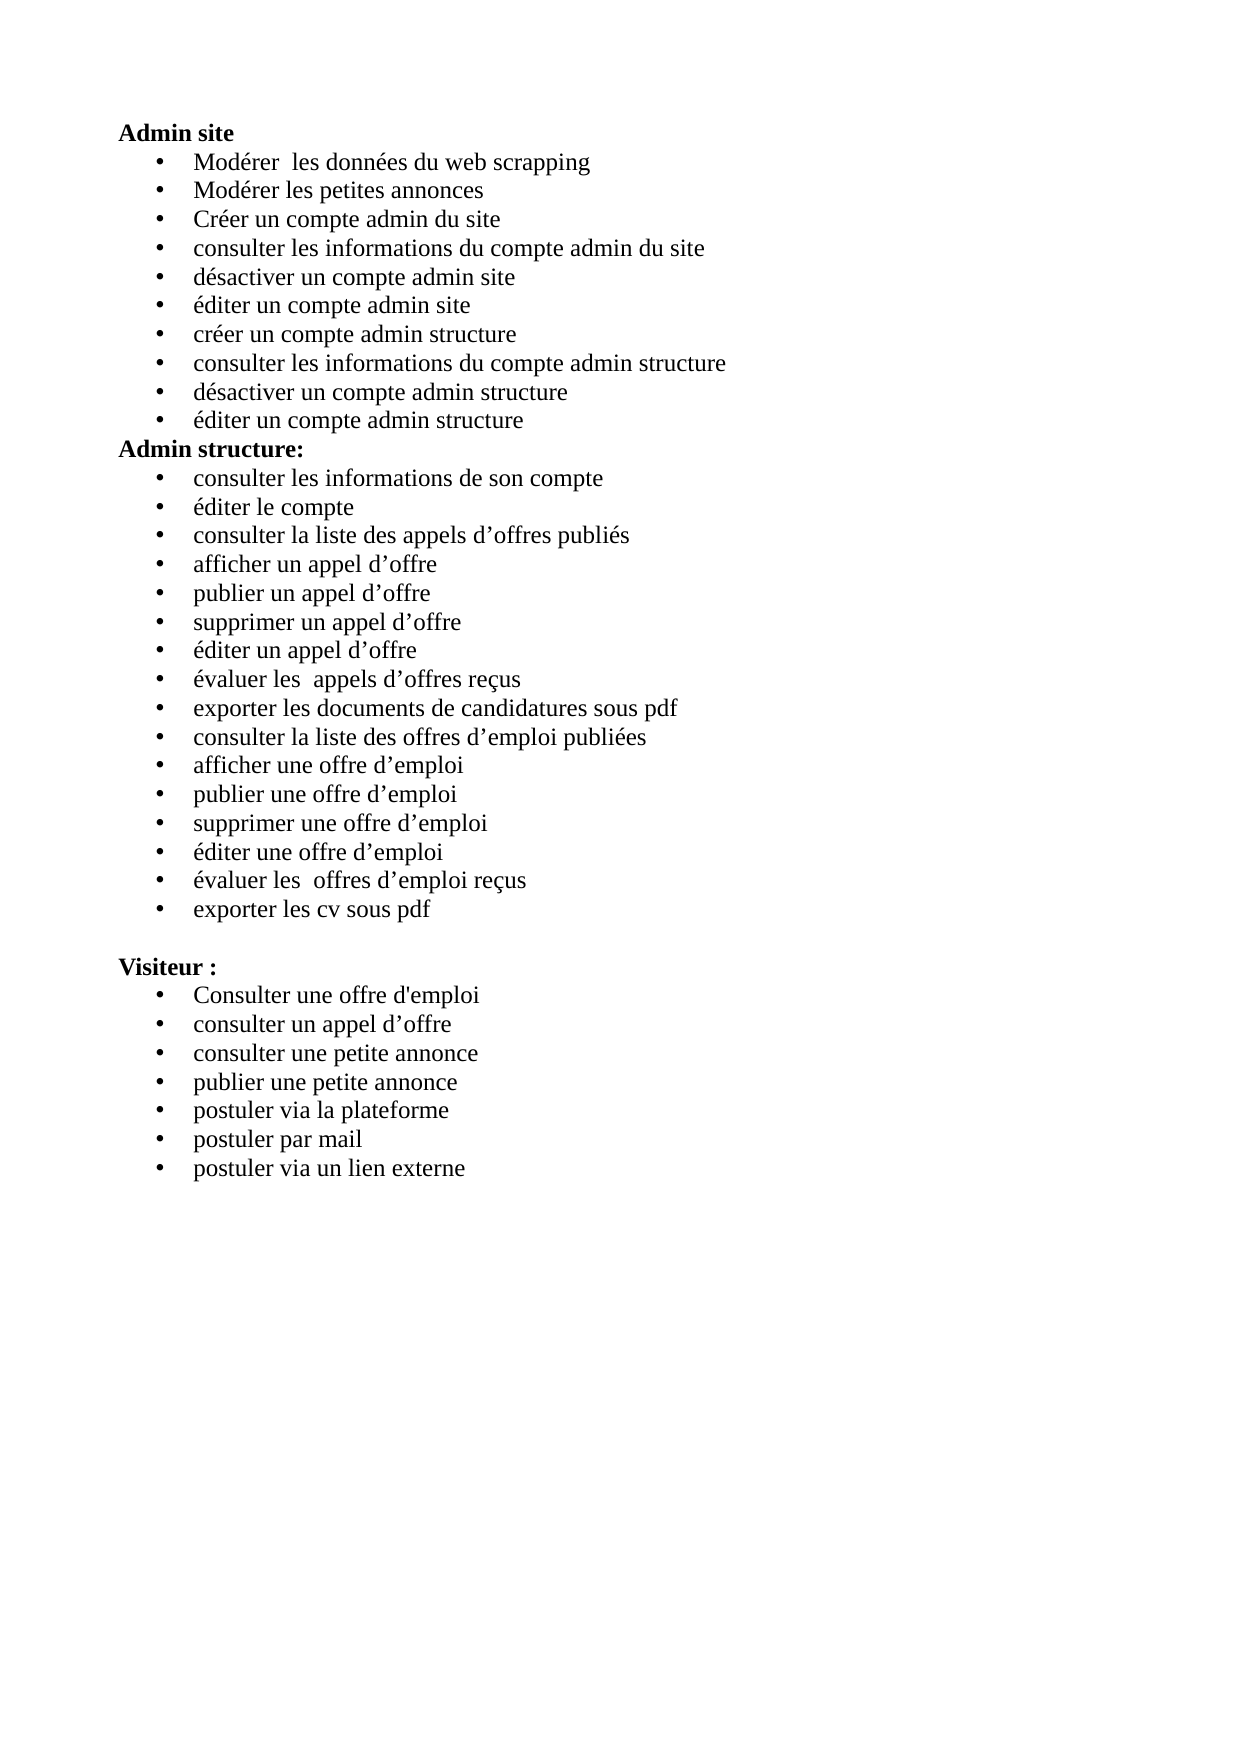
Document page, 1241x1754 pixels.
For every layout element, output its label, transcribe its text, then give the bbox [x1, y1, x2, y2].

list postuler via un lien externe [156, 1153, 1122, 1182]
list publier une petite annonce [156, 1067, 1122, 1096]
list éditer un compte admin structure [156, 406, 1122, 434]
list Modérer les petites annonces [156, 176, 1122, 204]
list postuler via la plateforme [156, 1096, 1122, 1124]
text Admin site [118, 118, 1122, 147]
list consulter un appel d’offre [156, 1009, 1122, 1038]
text Visiteur : [118, 952, 1122, 981]
list évaluer les appels d’offres reçus [156, 664, 1122, 693]
list Modérer les données du web scrapping [156, 147, 1122, 176]
list supprimer un appel d’offre [156, 607, 1122, 636]
list exporter les cv sous pdf [156, 894, 1122, 923]
text Admin structure: [118, 434, 1122, 463]
list consulter une petite annonce [156, 1038, 1122, 1067]
list éditer un compte admin site [156, 291, 1122, 319]
list éditer une offre d’emploi [156, 837, 1122, 866]
list postuler par mail [156, 1124, 1122, 1153]
list afficher une offre d’emploi [156, 751, 1122, 779]
list Créer un compte admin du site [156, 204, 1122, 233]
list éditer un appel d’offre [156, 636, 1122, 664]
list évaluer les offres d’emploi reçus [156, 866, 1122, 894]
list publier un appel d’offre [156, 578, 1122, 607]
list consulter la liste des appels d’offres publiés [156, 521, 1122, 549]
list consulter les informations du compte admin du site [156, 233, 1122, 262]
list créer un compte admin structure [156, 319, 1122, 348]
list désactiver un compte admin site [156, 262, 1122, 291]
list consulter les informations de son compte [156, 463, 1122, 492]
list afficher un appel d’offre [156, 549, 1122, 578]
list publier une offre d’emploi [156, 779, 1122, 808]
list supprimer une offre d’emploi [156, 808, 1122, 837]
list consulter les informations du compte admin structure [156, 348, 1122, 377]
list consulter la liste des offres d’emploi publiées [156, 722, 1122, 751]
list Consulter une offre d'emploi [156, 981, 1122, 1009]
list désactiver un compte admin structure [156, 377, 1122, 406]
list exporter les documents de candidatures sous pdf [156, 693, 1122, 722]
list éditer le compte [156, 492, 1122, 521]
